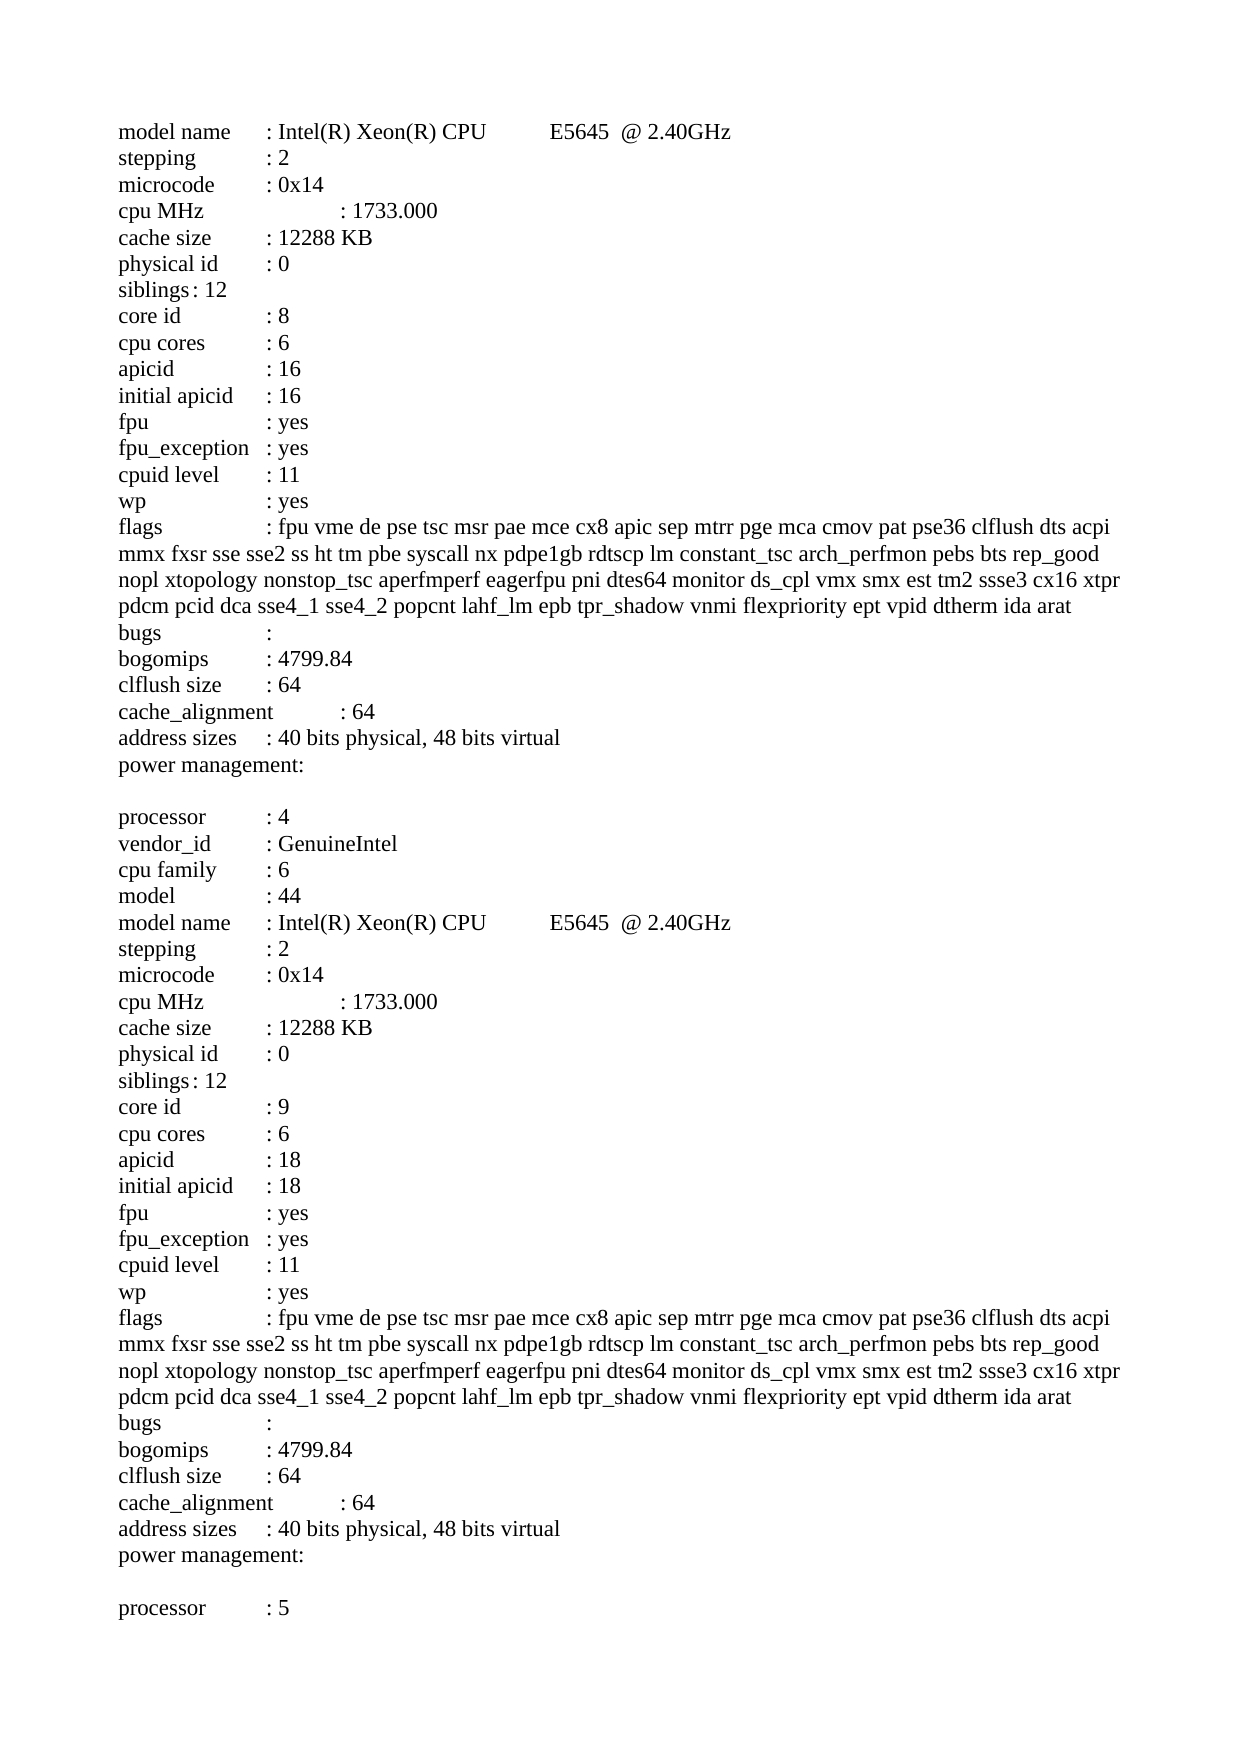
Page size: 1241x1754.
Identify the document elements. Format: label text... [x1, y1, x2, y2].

text apicid : 18 [118, 1146, 1122, 1172]
text siblings : 12 [118, 1067, 1122, 1093]
text bugs : [118, 619, 1122, 645]
text cpu MHz : 1733.000 [118, 197, 1122, 223]
text clflush size : 64 [118, 1462, 1122, 1488]
text initial apicid : 16 [118, 382, 1122, 408]
text bogomips : 4799.84 [118, 645, 1122, 672]
text flags : fpu vme de pse tsc msr pae mce cx8 apic sep mtrr pge mca cmov pat pse36 clflush dts acpi mmx fxsr sse sse2 ss ht tm pbe syscall nx pdpe1gb rdtscp lm constant_tsc arch_perfmon pebs bts rep_good nopl xtopology nonstop_tsc aperfmperf eagerfpu pni dtes64 monitor ds_cpl vmx smx est tm2 ssse3 cx16 xtpr pdcm pcid dca sse4_1 sse4_2 popcnt lahf_lm epb tpr_shadow vnmi flexpriority ept vpid dtherm ida arat [118, 513, 1122, 619]
text cpu cores : 6 [118, 1119, 1122, 1146]
text fpu_exception : yes [118, 1225, 1122, 1251]
text power management: [118, 1541, 1122, 1568]
text fpu_exception : yes [118, 434, 1122, 461]
text cpuid level : 11 [118, 1251, 1122, 1278]
text cpu cores : 6 [118, 329, 1122, 355]
text stepping : 2 [118, 144, 1122, 171]
text cache size : 12288 KB [118, 1014, 1122, 1041]
text core id : 9 [118, 1093, 1122, 1119]
text initial apicid : 18 [118, 1172, 1122, 1199]
text clflush size : 64 [118, 672, 1122, 698]
text model name : Intel(R) Xeon(R) CPU E5645 @ 2.40GHz [118, 909, 1122, 935]
text apicid : 16 [118, 355, 1122, 382]
text cpuid level : 11 [118, 461, 1122, 487]
text processor : 4 [118, 803, 1122, 830]
text cpu family : 6 [118, 856, 1122, 882]
text address sizes : 40 bits physical, 48 bits virtual [118, 724, 1122, 751]
text stepping : 2 [118, 935, 1122, 961]
text power management: [118, 751, 1122, 777]
text cache_alignment : 64 [118, 1488, 1122, 1515]
text flags : fpu vme de pse tsc msr pae mce cx8 apic sep mtrr pge mca cmov pat pse36 clflush dts acpi mmx fxsr sse sse2 ss ht tm pbe syscall nx pdpe1gb rdtscp lm constant_tsc arch_perfmon pebs bts rep_good nopl xtopology nonstop_tsc aperfmperf eagerfpu pni dtes64 monitor ds_cpl vmx smx est tm2 ssse3 cx16 xtpr pdcm pcid dca sse4_1 sse4_2 popcnt lahf_lm epb tpr_shadow vnmi flexpriority ept vpid dtherm ida arat [118, 1304, 1122, 1409]
text siblings : 12 [118, 276, 1122, 303]
text physical id : 0 [118, 1041, 1122, 1067]
text cache_alignment : 64 [118, 698, 1122, 724]
text wp : yes [118, 1278, 1122, 1304]
text model : 44 [118, 882, 1122, 909]
text fpu : yes [118, 1199, 1122, 1225]
text physical id : 0 [118, 250, 1122, 276]
text wp : yes [118, 487, 1122, 513]
text processor : 5 [118, 1594, 1122, 1620]
text address sizes : 40 bits physical, 48 bits virtual [118, 1515, 1122, 1541]
text microcode : 0x14 [118, 961, 1122, 988]
text vendor_id : GenuineIntel [118, 830, 1122, 856]
text fpu : yes [118, 408, 1122, 434]
text microcode : 0x14 [118, 171, 1122, 197]
text cpu MHz : 1733.000 [118, 988, 1122, 1014]
text model name : Intel(R) Xeon(R) CPU E5645 @ 2.40GHz [118, 118, 1122, 144]
text core id : 8 [118, 303, 1122, 329]
text bugs : [118, 1409, 1122, 1436]
text bogomips : 4799.84 [118, 1436, 1122, 1462]
text cache size : 12288 KB [118, 223, 1122, 250]
